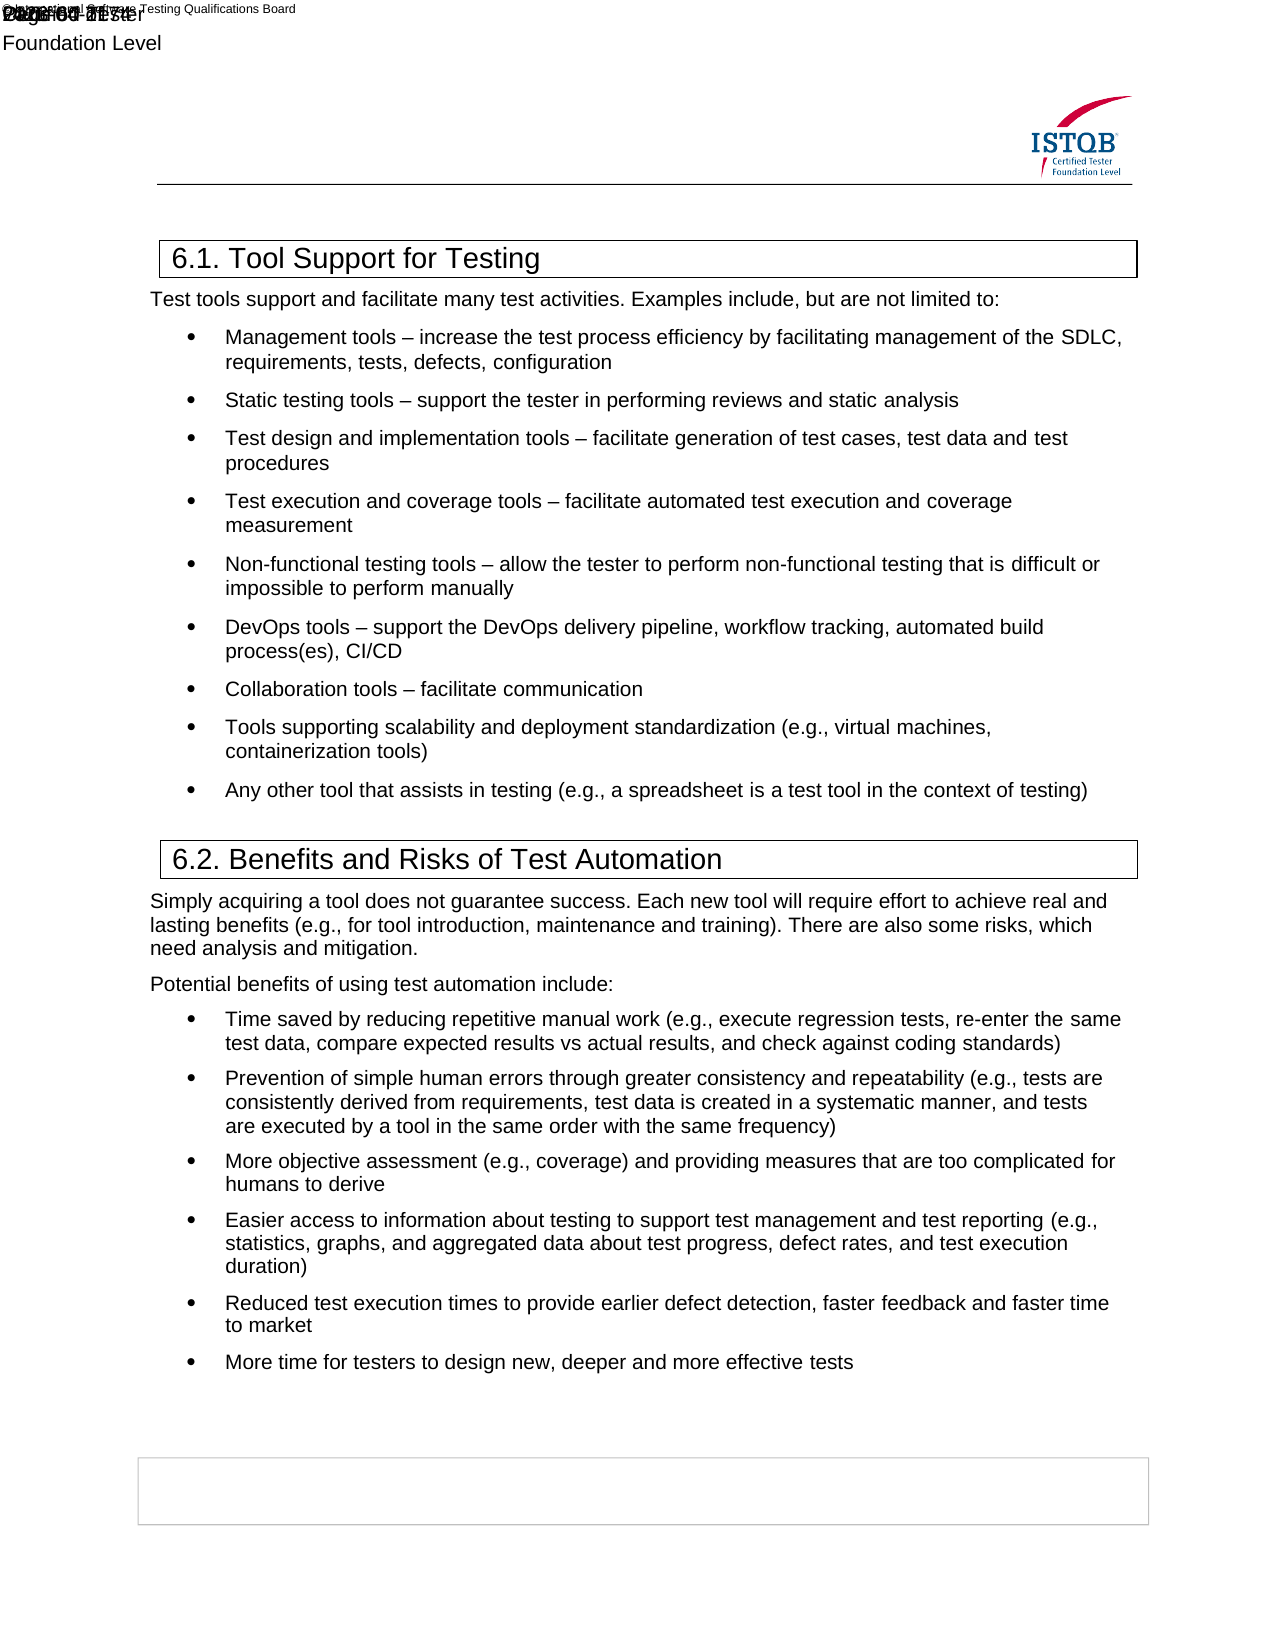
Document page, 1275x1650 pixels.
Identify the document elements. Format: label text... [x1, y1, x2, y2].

list Collaboration tools – facilitate communication [187, 677, 1152, 701]
list Time saved by reducing repetitive manual work (e.g., execute regression tests, re-enter the same test data, compare expected results vs actual results, and check against coding standards) [188, 1009, 1122, 1054]
list Management tools – increase the test process efficiency by facilitating management of the SDLC, requirements, tests, defects, configuration [188, 325, 1122, 374]
list More objective assessment (e.g., coverage) and providing measures that are too complicated for humans to derive [188, 1150, 1116, 1196]
list Static testing tools – support the tester in performing reviews and static analysis [187, 388, 1152, 412]
picture [1031, 96, 1133, 179]
list Reduced test execution times to provide earlier defect detection, faster feedback and faster time to market [188, 1292, 1109, 1337]
list Easier access to information about testing to support test management and test reporting (e.g., statistics, graphs, and aggregated data about test progress, defect rates, and test execution duration) [188, 1209, 1098, 1278]
list More time for testers to design new, deeper and more effective tests [187, 1350, 1152, 1374]
text 6.1. Tool Support for Testing [171, 241, 1137, 275]
list DevOps tools – support the DevOps delivery pipeline, workflow tracking, automated build process(es), CI/CD [188, 614, 1045, 662]
list Prevention of simple human errors through greater consistency and repeatability (e.g., tests are consistently derived from requirements, test data is created in a systematic manner, and tests are executed by a tool in the same order with the same frequency) [188, 1067, 1122, 1138]
list Tools supporting scalability and deployment standardization (e.g., virtual machines, containerization tools) [188, 715, 992, 763]
text Potential benefits of using test automation include: [150, 971, 1152, 995]
list Test execution and coverage tools – facilitate automated test execution and coverage measurement [188, 489, 1012, 537]
text 6.2. Benefits and Risks of Test Automation [172, 842, 1138, 876]
text Test tools support and facilitate many test activities. Examples include, but are not limited to: [150, 287, 1152, 311]
list Non-functional testing tools – allow the tester to perform non-functional testing that is difficult or impossible to perform manually [188, 552, 1101, 600]
list Any other tool that assists in testing (e.g., a spreadsheet is a test tool in the context of testing) [187, 778, 1152, 802]
list Test design and implementation tools – facilitate generation of test cases, test data and test procedures [188, 426, 1068, 474]
text Simply acquiring a tool does not guarantee success. Each new tool will require effort to achieve real and lasting benefits (e.g., for tool introduction, maintenance and training). There are also some risks, which need analysis and mitigation. [150, 846, 1125, 960]
